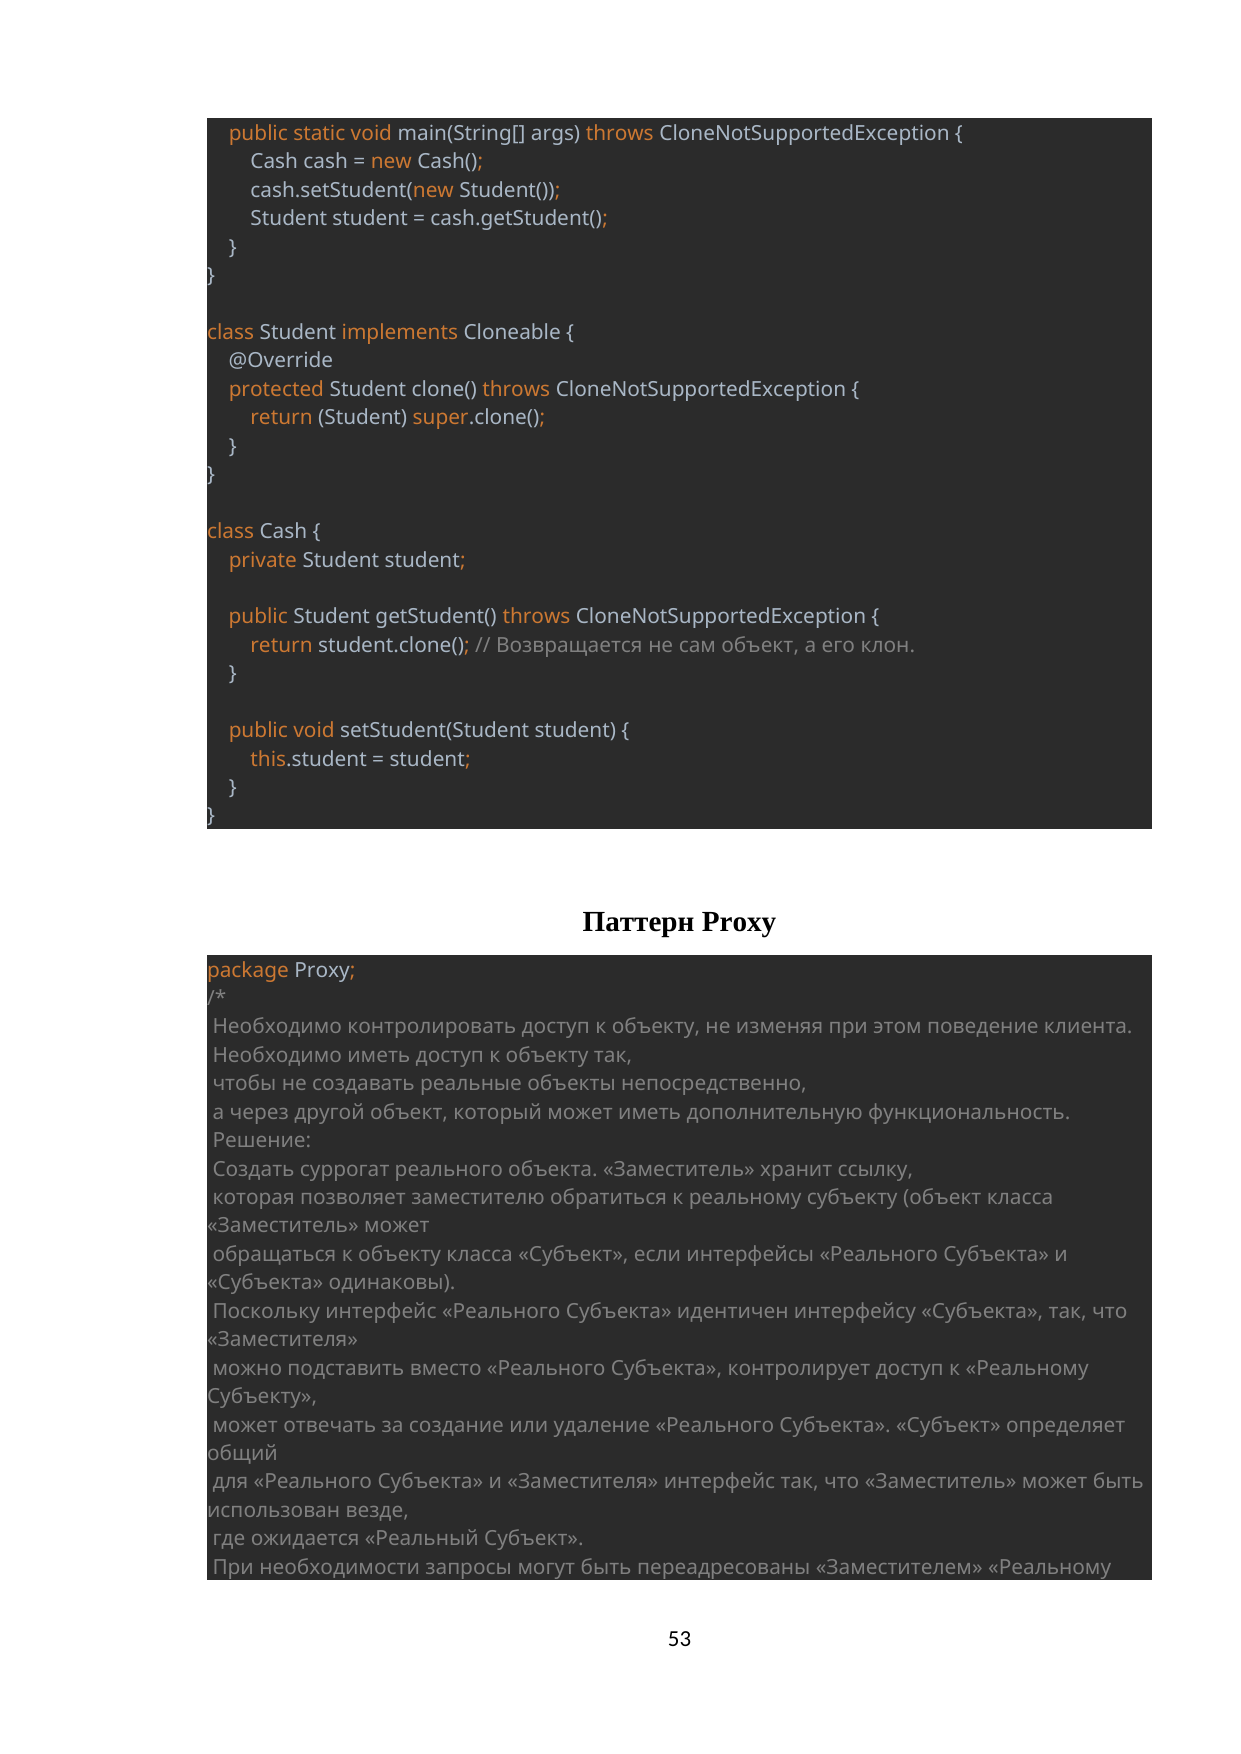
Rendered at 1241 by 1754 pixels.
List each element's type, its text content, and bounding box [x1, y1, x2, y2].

text package Proxy; /* Необходимо контролировать доступ к объекту, не изменяя при этом поведение клиента. Необходимо иметь доступ к объекту так, чтобы не создавать реальные объекты непосредственно, а через другой объект, который может иметь дополнительную функциональность. Решение: Создать суррогат реального объекта. «Заместитель» хранит ссылку, которая позволяет заместителю обратиться к реальному субъекту (объект класса «Заместитель» может обращаться к объекту класса «Субъект», если интерфейсы «Реального Субъекта» и «Субъекта» одинаковы). Поскольку интерфейс «Реального Субъекта» идентичен интерфейсу «Субъекта», так, что «Заместителя» можно подставить вместо «Реального Субъекта», контролирует доступ к «Реальному Субъекту», может отвечать за создание или удаление «Реального Субъекта». «Субъект» определяет общий для «Реального Субъекта» и «Заместителя» интерфейс так, что «Заместитель» может быть использован везде, где ожидается «Реальный Субъект». При необходимости запросы могут быть переадресованы «Заместителем» «Реальному [207, 955, 1152, 1580]
text Паттерн Proxy [207, 904, 1152, 938]
text public static void main(String[] args) throws CloneNotSupportedException { Cash cash = new Cash(); cash.setStudent(new Student()); Student student = cash.getStudent(); } } class Student implements Cloneable { @Override protected Student clone() throws CloneNotSupportedException { return (Student) super.clone(); } } class Cash { private Student student; public Student getStudent() throws CloneNotSupportedException { return student.clone(); // Возвращается не сам объект, а его клон. } public void setStudent(Student student) { this.student = student; } } [207, 118, 1152, 829]
